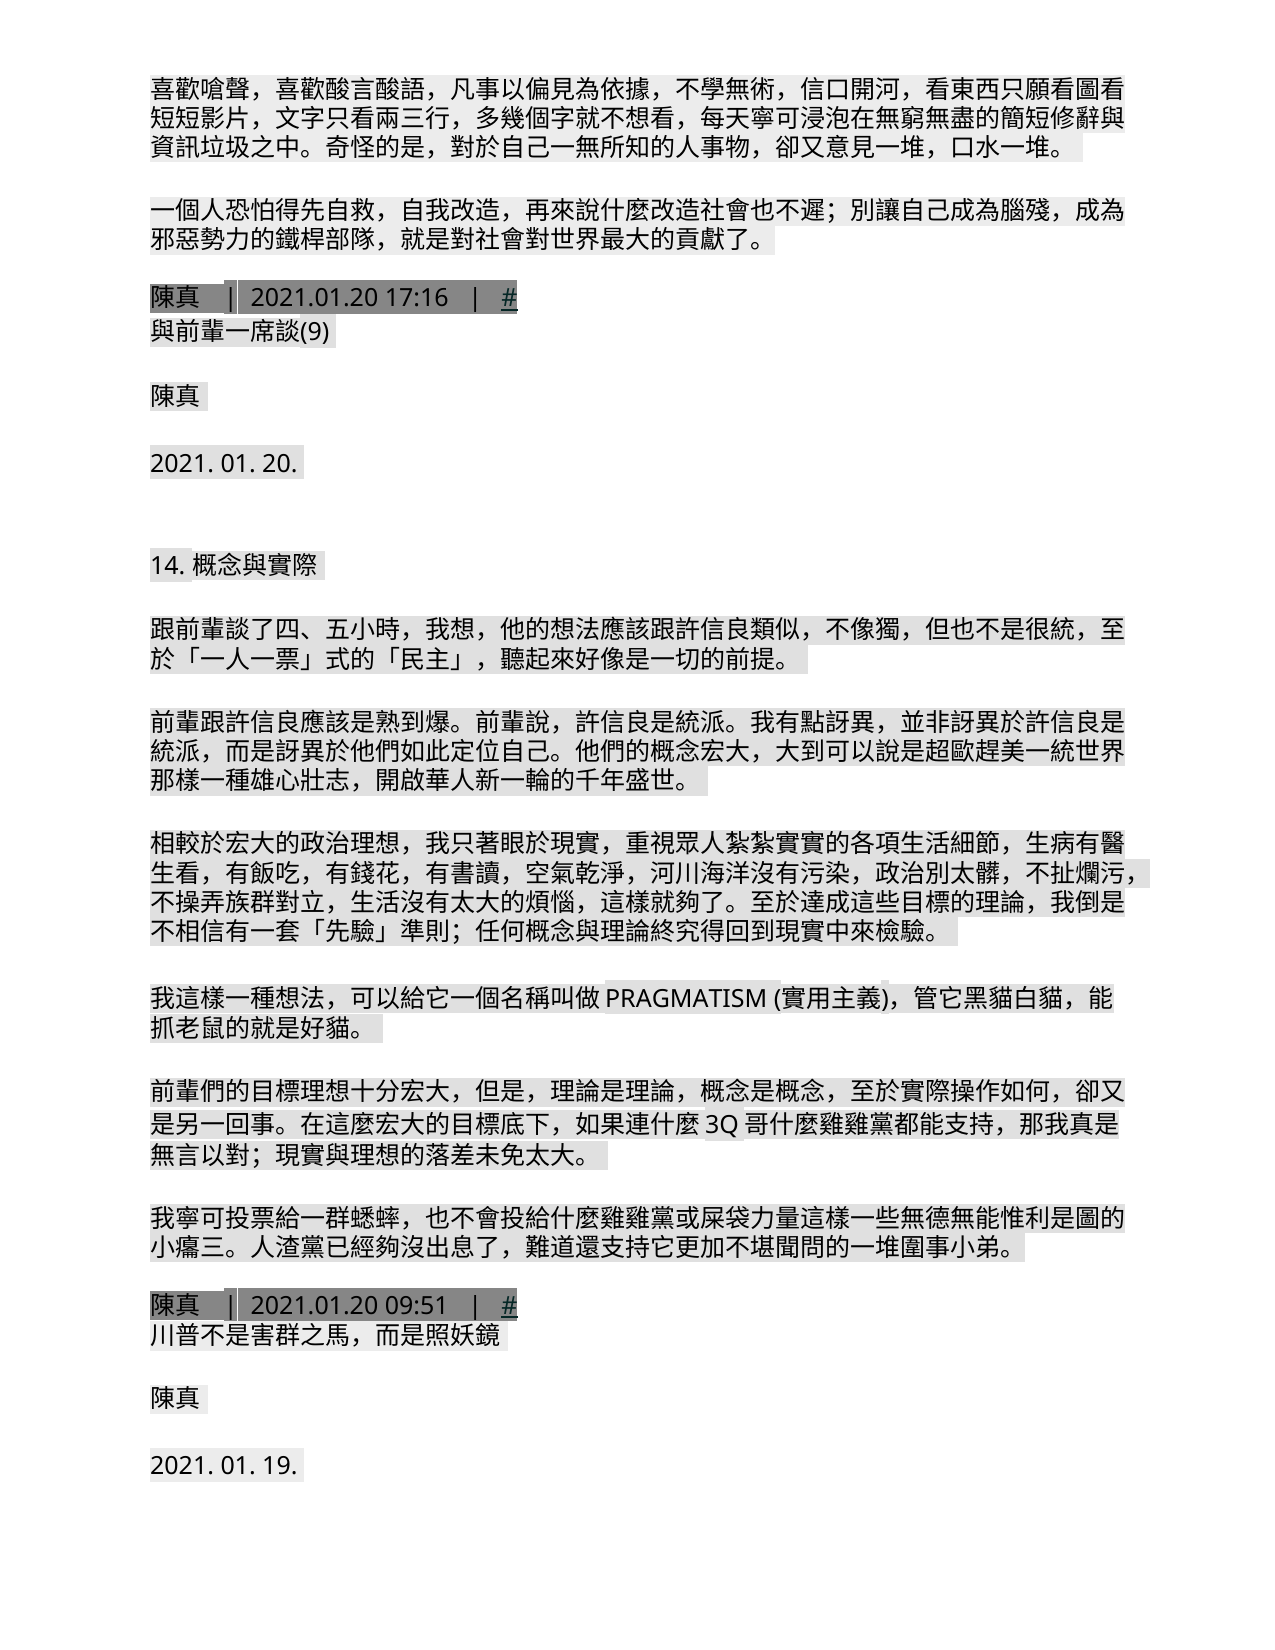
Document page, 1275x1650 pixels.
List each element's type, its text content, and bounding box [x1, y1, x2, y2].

text 與前輩一席談(10) 陳真 2021. 01. 20. 15. 政黨輪替很重要嗎？ 前輩大力稱讚台灣的「政黨輪替」，但我不知道這事本身有何意義可言？怎麼會是一種目標？一家公司或任何一個機構，為什麼非得兩派人馬鬥來鬥去、輪替掌權？這事本身有何意義？有何值得誇耀？ 你去一家公司上班，難道不是考量薪資與工作環境及休假、昇遷與育嬰政策，而是在乎公司高層是否能夠經常互鬥？在乎公司派與市場派是否常常火拼，定期拼出個高下，輪流掌權，才是公司長治久安的基礎？ 如果小至一家公司都不需要這樣幹，為何大至一個政府或國家卻必須兩黨或多黨互相爭權奪利才叫做民主？憑什麼同一套領導機制或同一個黨就不能長治久安？道理安在？ 16. 人類社會最龐大的民主典範？ 前輩很推崇「一人一票」的所謂「民主」。全世界最大的所謂「民主國家」，就是印度。每次大選，大約有九億選民，差不多等於六個美國在選舉，光是選舉開支就得耗費一千五百億；「民主」幾十年，整個國家卻貪婪腐敗到不行，貪官污吏及權貴，相較於九成以上的一般人民，完完全全生活在兩個不同世界，一個極度豪奢，一個卻一貧如洗。 亞洲裏頭，我稍微比較了解的是印度。我喜歡印度社會的豐富精神內涵，但是對其政治之極端腐敗卻完全不敢領教，太可怕。 你去印度這個國家，得小心至少三件事：一是治安，特別是女性，毫無人身安全保障可言。一是飲水。你只能買瓶裝水喝，否則保證送急診搶救。一是交通。我至今無法理解到底是要經過什麼樣的特技訓練，才有可能在印度安全過馬路？ 整個國家之內政，真的是腐敗到無法想像的地步，連基本的飲水設施都做不到，為什麼呢？因為讓你沒有乾淨的水可喝，你只好買瓶裝水，而這些瓶裝水公司就掌控在財團和政客手中，賺取天文數字般的暴利；水越髒，公衛設施越差，他賺越多。 這時候，歌頌一人一票有意義嗎？一般人只是更慘而已不是嗎？特別是在印度那樣一種極其不均質的社會組成中，所謂一人一票，根本就是自欺欺人。況且，大多數人貧窮到那麼可怕的地步，街頭住著無數孩童，逢人乞食，撿垃圾吃，個個骨瘦如柴。你不去改善這些問題，卻強調一人一票的「偉大民主」，豈不荒唐？ 更可怕的是選出一大堆人渣，甚至是殺人魔，例如再度連任的莫迪，它媽的那還是個人嗎？還有人性嗎？我有一篇文章，叫做《卡韓政變(89)：印度大選啟示錄》，將近一萬字，拜託你仔細讀一遍，如下： https://bit.ly/2Y01j6k 把這文章好好讀一遍，也許你會改變一些想法也說不定。 現代人很可悲，意見很多，偏見無數，整天在網上好發議論，卻又不肯深入理解問題，只喜歡嗆聲，喜歡酸言酸語，凡事以偏見為依據，不學無術，信口開河，看東西只願看圖看短短影片，文字只看兩三行，多幾個字就不想看，每天寧可浸泡在無窮無盡的簡短修辭與資訊垃圾之中。奇怪的是，對於自己一無所知的人事物，卻又意見一堆，口水一堆。 一個人恐怕得先自救，自我改造，再來說什麼改造社會也不遲；別讓自己成為腦殘，成為邪惡勢力的鐵桿部隊，就是對社會對世界最大的貢獻了。 [150, 75, 1125, 255]
text 與前輩一席談(9) 陳真 2021. 01. 20. 14. 概念與實際 跟前輩談了四、五小時，我想，他的想法應該跟許信良類似，不像獨，但也不是很統，至於「一人一票」式的「民主」，聽起來好像是一切的前提。 前輩跟許信良應該是熟到爆。前輩說，許信良是統派。我有點訝異，並非訝異於許信良是統派，而是訝異於他們如此定位自己。他們的概念宏大，大到可以說是超歐趕美一統世界那樣一種雄心壯志，開啟華人新一輪的千年盛世。 相較於宏大的政治理想，我只著眼於現實，重視眾人紮紮實實的各項生活細節，生病有醫生看，有飯吃，有錢花，有書讀，空氣乾淨，河川海洋沒有污染，政治別太髒，不扯爛污，不操弄族群對立，生活沒有太大的煩惱，這樣就夠了。至於達成這些目標的理論，我倒是不相信有一套「先驗」準則；任何概念與理論終究得回到現實中來檢驗。 我這樣一種想法，可以給它一個名稱叫做PRAGMATISM (實用主義)，管它黑貓白貓，能抓老鼠的就是好貓。 前輩們的目標理想十分宏大，但是，理論是理論，概念是概念，至於實際操作如何，卻又是另一回事。在這麼宏大的目標底下，如果連什麼3Q哥什麼雞雞黨都能支持，那我真是無言以對；現實與理想的落差未免太大。 我寧可投票給一群蟋蟀，也不會投給什麼雞雞黨或屎袋力量這樣一些無德無能惟利是圖的小癟三。人渣黨已經夠沒出息了，難道還支持它更加不堪聞問的一堆圍事小弟。 [150, 314, 1125, 1262]
text 陳真 | 2021.01.20 17:16 | # [150, 280, 1125, 314]
text 陳真 | 2021.01.20 09:51 | # [150, 1287, 1125, 1321]
text 川普不是害群之馬，而是照妖鏡 陳真 2021. 01. 19. 市面上流行一種說法，甚至不僅僅是一種說法，而幾乎變成一種人人朗朗上口的「常識」了，連醫院負責清潔工作的歐巴桑都能罵上兩句，那就是把川普妖魔化，把各種關乎所謂「基本價值」的罪名給套在他頭上，例如說他煽動什麼「仇恨政治」，說他「破壞民主」、「傷害法治」，說他「惡劣對待外來移民」，說他「阻絕難民的生存之路」等等等。 川普之所作所為，當然可以套上這一切罪名。重點是：那些指控他這一切罪名的政治勢力及主流媒體，長年以來，在這一切罪名上所犯下的罪惡，卻是川普的千百倍以上；這群理當槍斃一萬次的所謂建制派血腥人渣，卻居然變成正義的化身，把川普打成妖魔。這不會太荒唐嗎？這就好像人渣黨這群理當被所謂「轉型正義」給繩之以法的黨國餘孽和黨國特務，如今卻變成抹黑特定政治異己的正義使者。 事實上，就相對意義來講，就如川普自己所說，他毫無疑問是美國數十年來最和平、對待其它族群或國家最友善的一位總統，如果歐巴馬那個喪心病狂的血腥人渣都可以拿到諾貝爾和平獎，那麼，川普應該拿一百個和平獎才對。 政客們習於栽贓抹黑，我能理解，但是一般人怎麼會這麼傻？你們是從來都不了解美國不了解西方主流媒體嗎？如果川普應該被繩之以法，那麼，就如 Noam Chomsky 所說，依照紐倫堡大審的戰爭罪犯審判標準，歷年來所有美國總統全部都得處死，一個也逃不掉。 川普絕不是什麼害群之馬，相反地，他是一個照妖鏡，對照出美國既有政治勢力之血腥、仇恨與貪婪，完全就是泯滅人性。 川普不但是照妖鏡，同時也給美國長久以來的軍事侵略政策踩了煞車。 當然不是說川普是個偉人，但他毫無疑問是美國歷年來最好、對世人傷害最小的一個總統。這並不是因為他很善良或很有理念，而是因為他不是「圈內人」，不是美國政治世襲制度的接班人，而是大鬧天宮的美猴王，半路殺出的程咬金，他有自己的一套玩法而不玩天庭那一套泯滅人性的血腥侵略擴張政策。 平常生活中或工作上，常聽到一些人在罵川普，我都很想撞牆，只能無言以對。人們從來根本不在乎政治，更不用說國際方面的知識，卻個個表現得好像他很懂、很義憤填膺似的；人們要是真懂的話，那他毫無疑問應該長年以來便與美國為敵才對。 我覺得，對於公義及是非善惡這類東西，你要嘛，當個真小人，視之如無物，棄之如敝屣，要不就是根本不鳥它，保持沉默，當做沒這回事。可是，如果你要說它，那就應該認真面對它應有的內涵與價值，而不是信口開河，人云亦云。 ====================== 川普發表20分鐘告別演說 自豪是數十年來首位沒有發動新戰爭的美國總統 2021年1月20日 川普今天（週二，當地時間）發表長約20分鐘的告別演說。即將在明天（週三）卸下總統職務的美國總統川普今天發表告別演說時，強調了任期內完成經濟成就、快速研發疫苗、興建邊境等。在外交方面，除了提及促成中東和平，自豪是數十年來，首位沒有發動新戰爭的美國總統外，將聯合全球共同對抗中國大陸列為過去4年政績之一。 [150, 1321, 1125, 1550]
